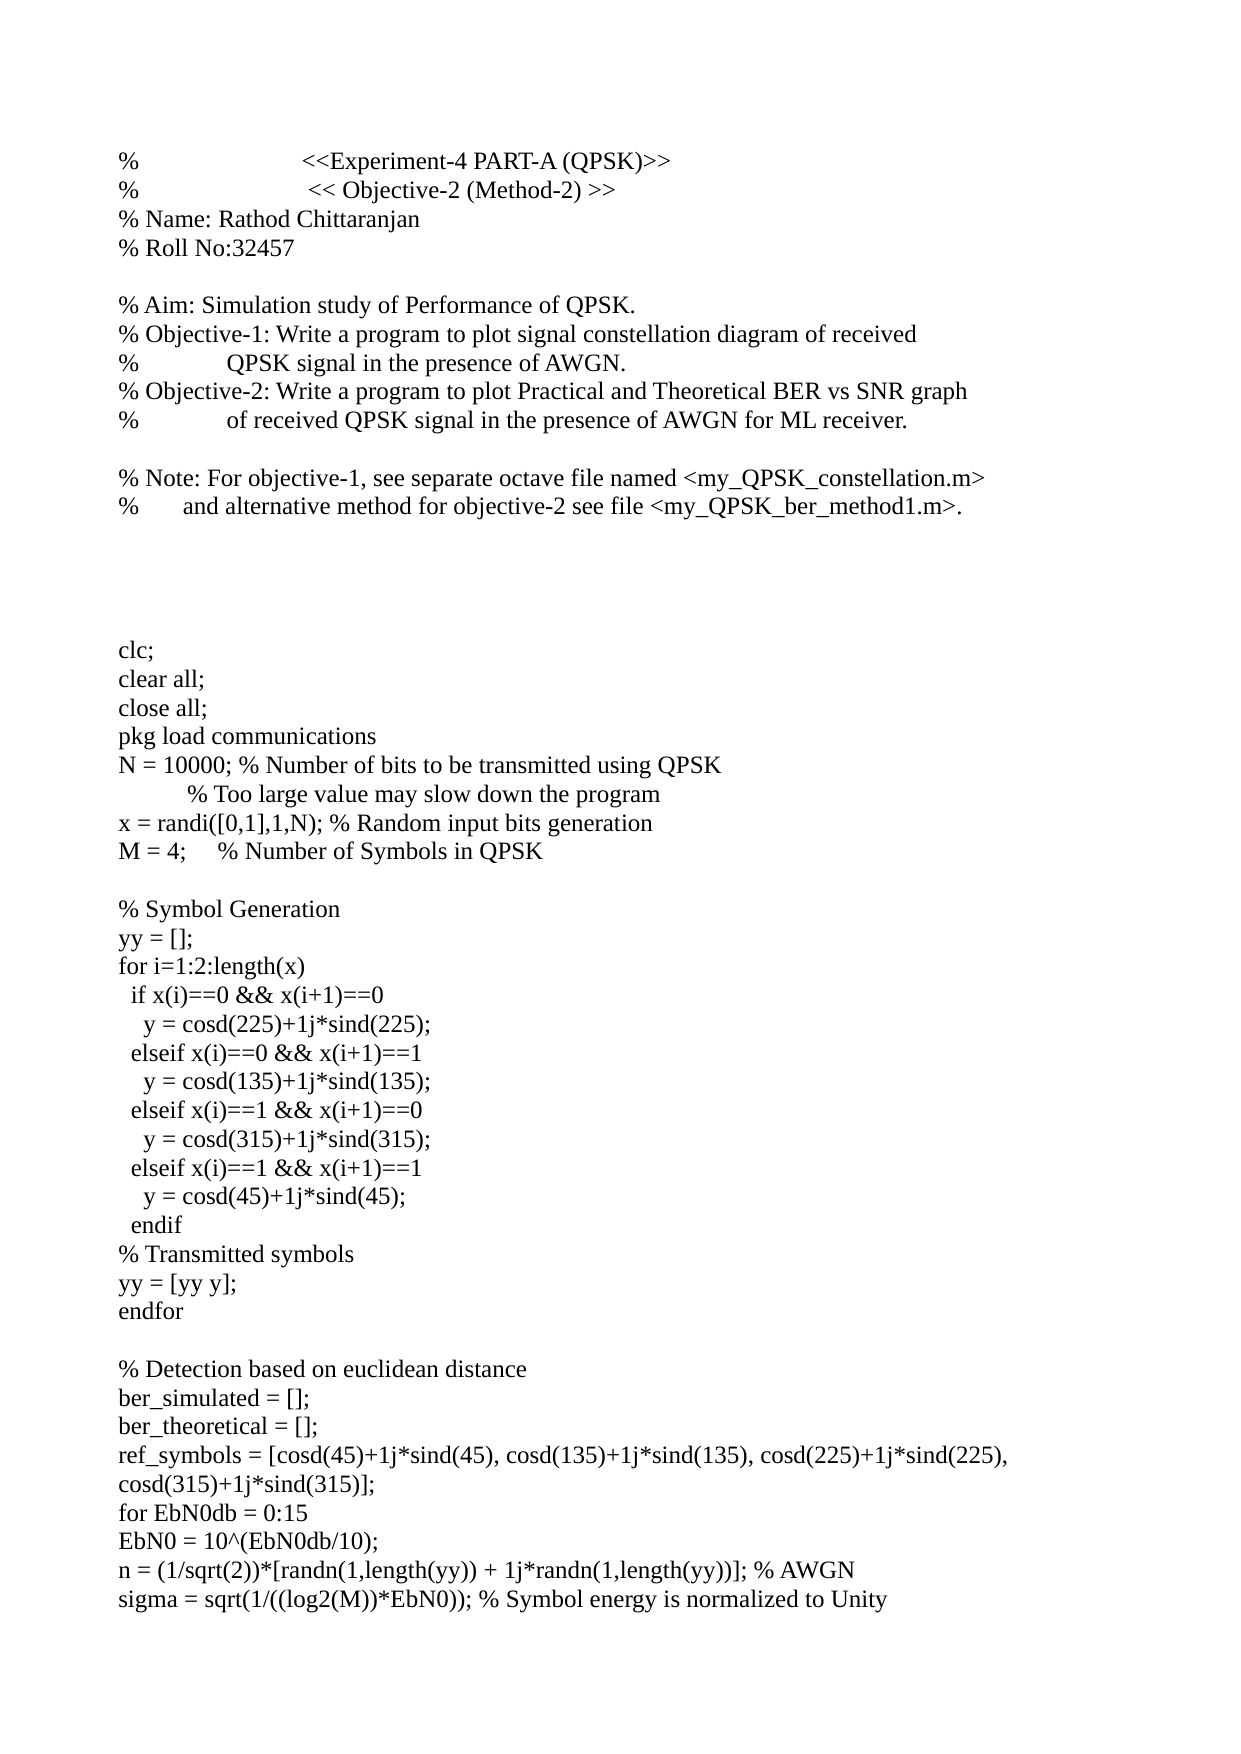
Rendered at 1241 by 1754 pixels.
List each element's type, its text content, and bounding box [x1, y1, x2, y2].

text EbN0 = 10^(EbN0db/10); [118, 1526, 1122, 1555]
text % Detection based on euclidean distance [118, 1354, 1122, 1383]
text endfor [118, 1296, 1122, 1325]
text % Name: Rathod Chittaranjan [118, 204, 1122, 233]
text clear all; [118, 664, 1122, 693]
text % <<Experiment-4 PART-A (QPSK)>> [118, 146, 1122, 175]
text y = cosd(135)+1j*sind(135); [118, 1066, 1122, 1095]
text y = cosd(315)+1j*sind(315); [118, 1124, 1122, 1153]
text % and alternative method for objective-2 see file <my_QPSK_ber_method1.m>. [118, 491, 1122, 520]
text y = cosd(225)+1j*sind(225); [118, 1009, 1122, 1038]
text for EbN0db = 0:15 [118, 1498, 1122, 1526]
text % << Objective-2 (Method-2) >> [118, 175, 1122, 204]
text % Aim: Simulation study of Performance of QPSK. [118, 290, 1122, 319]
text endif [118, 1210, 1122, 1239]
text % Objective-1: Write a program to plot signal constellation diagram of received [118, 319, 1122, 348]
text elseif x(i)==1 && x(i+1)==1 [118, 1153, 1122, 1181]
text % QPSK signal in the presence of AWGN. [118, 348, 1122, 376]
text clc; [118, 635, 1122, 664]
text yy = []; [118, 923, 1122, 951]
text ref_symbols = [cosd(45)+1j*sind(45), cosd(135)+1j*sind(135), cosd(225)+1j*sind(225), cosd(315)+1j*sind(315)]; [118, 1440, 1122, 1498]
text elseif x(i)==1 && x(i+1)==0 [118, 1095, 1122, 1124]
text n = (1/sqrt(2))*[randn(1,length(yy)) + 1j*randn(1,length(yy))]; % AWGN [118, 1555, 1122, 1584]
text close all; [118, 693, 1122, 721]
text y = cosd(45)+1j*sind(45); [118, 1181, 1122, 1210]
text ber_theoretical = []; [118, 1411, 1122, 1440]
text x = randi([0,1],1,N); % Random input bits generation [118, 808, 1122, 836]
text % Symbol Generation [118, 894, 1122, 923]
text % Note: For objective-1, see separate octave file named <my_QPSK_constellation.m> [118, 463, 1122, 491]
text % of received QPSK signal in the presence of AWGN for ML receiver. [118, 405, 1122, 434]
text for i=1:2:length(x) [118, 951, 1122, 980]
text yy = [yy y]; [118, 1268, 1122, 1296]
text elseif x(i)==0 && x(i+1)==1 [118, 1038, 1122, 1066]
text % Transmitted symbols [118, 1239, 1122, 1268]
text % Too large value may slow down the program [118, 779, 1122, 808]
text sigma = sqrt(1/((log2(M))*EbN0)); % Symbol energy is normalized to Unity [118, 1584, 1122, 1613]
text % Objective-2: Write a program to plot Practical and Theoretical BER vs SNR graph [118, 376, 1122, 405]
text if x(i)==0 && x(i+1)==0 [118, 980, 1122, 1009]
text % Roll No:32457 [118, 233, 1122, 261]
text N = 10000; % Number of bits to be transmitted using QPSK [118, 750, 1122, 779]
text pkg load communications [118, 721, 1122, 750]
text ber_simulated = []; [118, 1383, 1122, 1411]
text M = 4; % Number of Symbols in QPSK [118, 836, 1122, 865]
